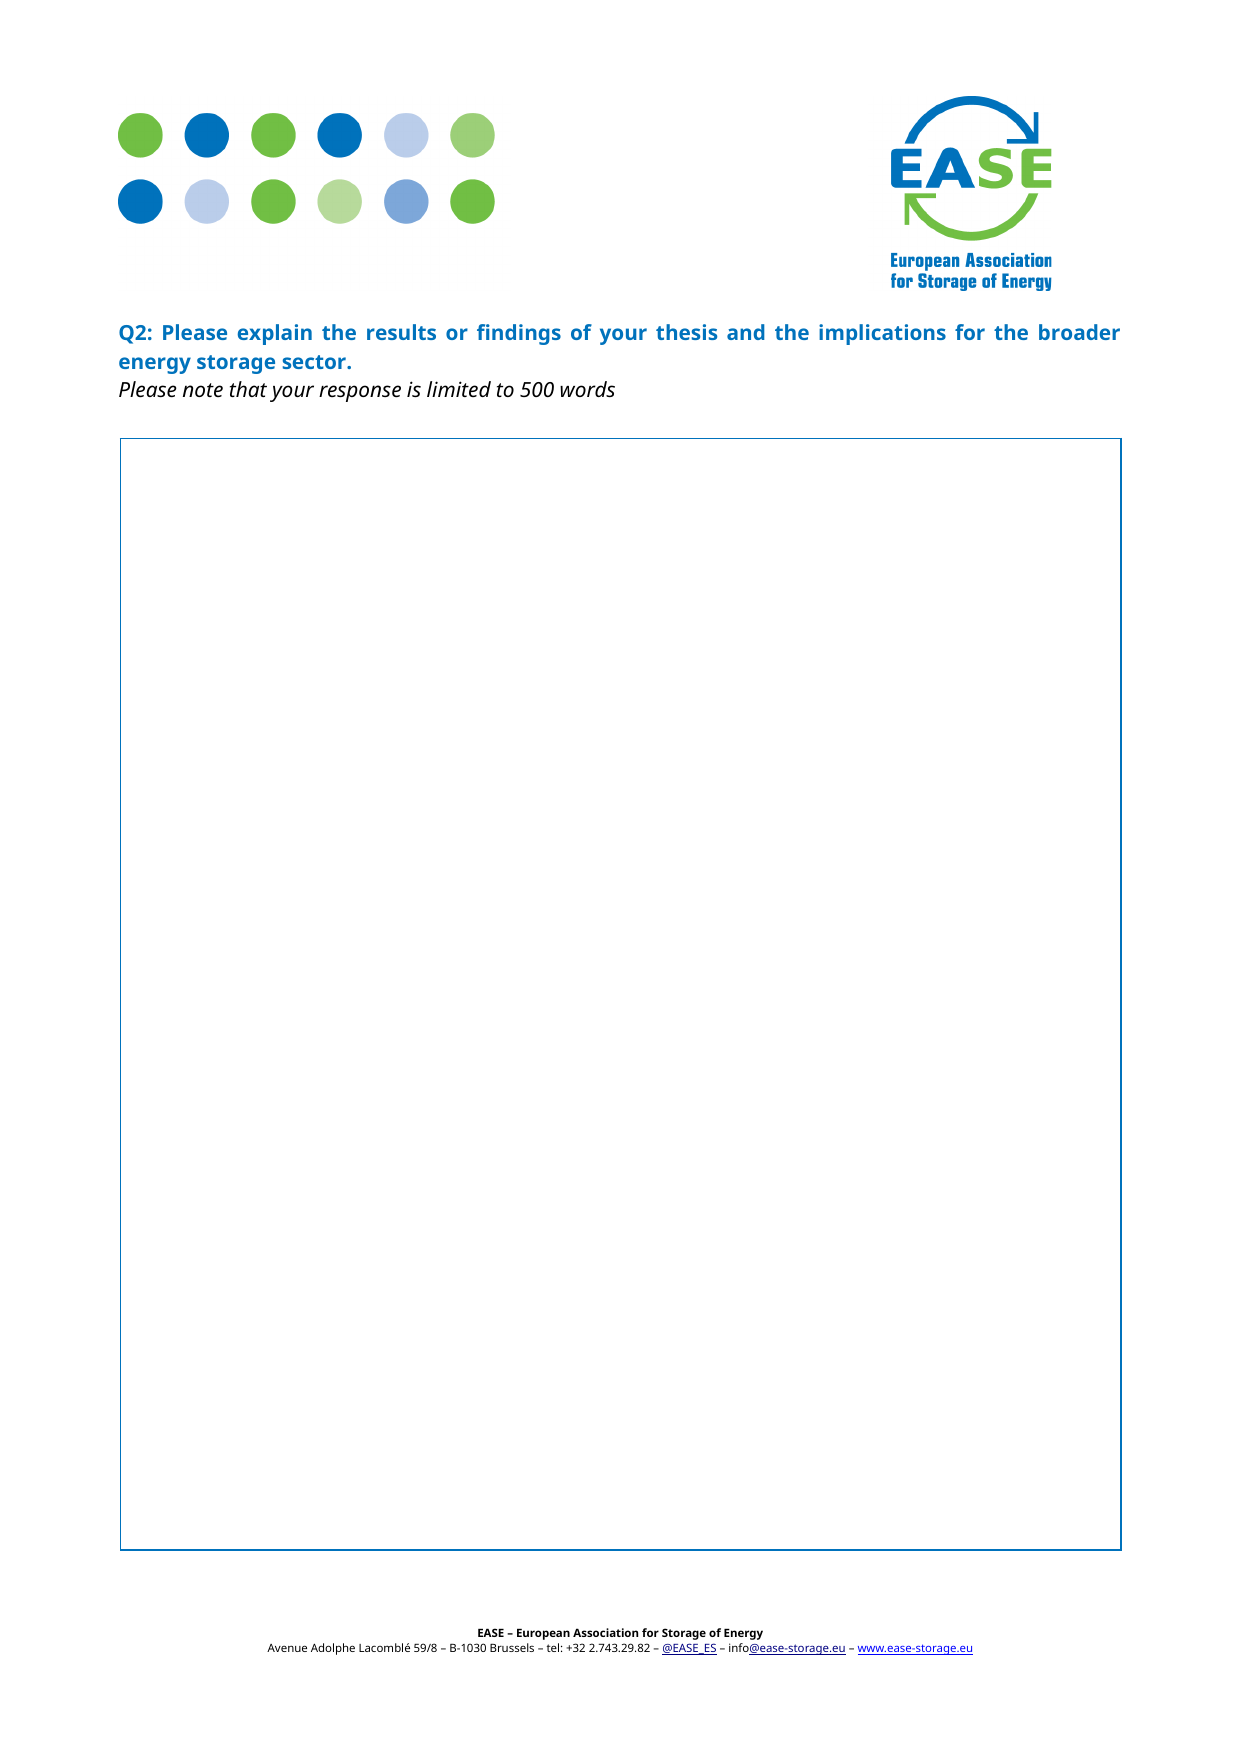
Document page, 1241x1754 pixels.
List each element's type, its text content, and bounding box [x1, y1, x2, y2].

subtitle Q2: Please explain the results or findings of your thesis and the implications for the broader energy storage sector. [118, 318, 1122, 375]
text [121, 439, 1120, 1549]
text Please note that your response is limited to 500 words [118, 375, 1122, 404]
